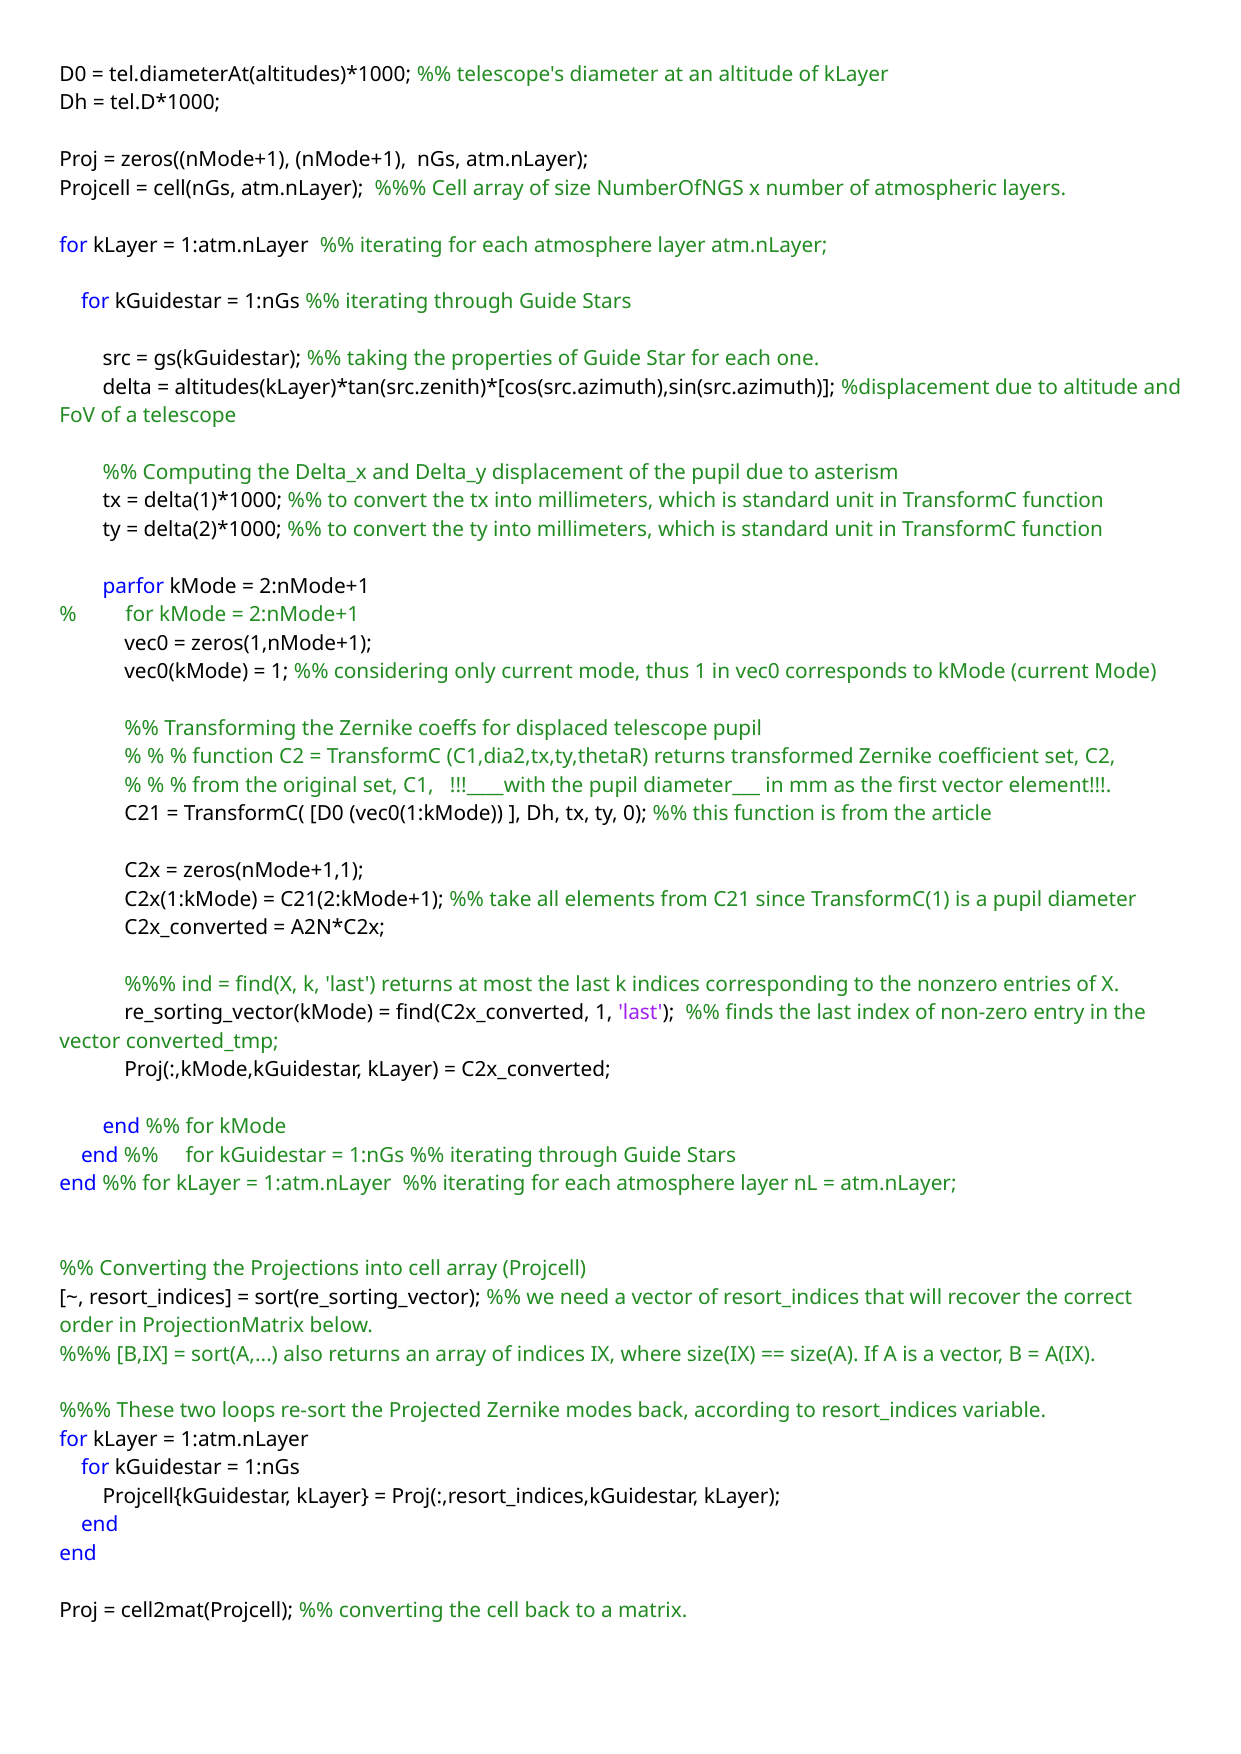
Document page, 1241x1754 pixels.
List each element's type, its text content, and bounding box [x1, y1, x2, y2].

text re_sorting_vector(kMode) = find(C2x_converted, 1, 'last'); %% finds the last index of non-zero entry in the vector converted_tmp; [59, 997, 1181, 1054]
text for kLayer = 1:atm.nLayer [59, 1424, 1181, 1452]
text src = gs(kGuidestar); %% taking the properties of Guide Star for each one. [59, 343, 1181, 372]
text C2x = zeros(nMode+1,1); [59, 855, 1181, 884]
text Projcell = cell(nGs, atm.nLayer); %%% Cell array of size NumberOfNGS x number of atmospheric layers. [59, 173, 1181, 201]
text Proj = cell2mat(Projcell); %% converting the cell back to a matrix. [59, 1595, 1181, 1623]
text Dh = tel.D*1000; [59, 87, 1181, 116]
text % % % function C2 = TransformC (C1,dia2,tx,ty,thetaR) returns transformed Zernike coefficient set, C2, [59, 742, 1181, 770]
text parfor kMode = 2:nMode+1 [59, 571, 1181, 599]
text for kGuidestar = 1:nGs [59, 1452, 1181, 1481]
text tx = delta(1)*1000; %% to convert the tx into millimeters, which is standard unit in TransformC function [59, 486, 1181, 514]
text vec0 = zeros(1,nMode+1); [59, 628, 1181, 656]
text C2x(1:kMode) = C21(2:kMode+1); %% take all elements from C21 since TransformC(1) is a pupil diameter [59, 884, 1181, 912]
text % % % from the original set, C1, !!!____with the pupil diameter___ in mm as the first vector element!!!. [59, 770, 1181, 798]
text C21 = TransformC( [D0 (vec0(1:kMode)) ], Dh, tx, ty, 0); %% this function is from the article [59, 798, 1181, 827]
text %% Computing the Delta_x and Delta_y displacement of the pupil due to asterism [59, 457, 1181, 486]
text % for kMode = 2:nMode+1 [59, 599, 1181, 628]
text ty = delta(2)*1000; %% to convert the ty into millimeters, which is standard unit in TransformC function [59, 514, 1181, 542]
text D0 = tel.diameterAt(altitudes)*1000; %% telescope's diameter at an altitude of kLayer [59, 59, 1181, 87]
text end [59, 1509, 1181, 1538]
text C2x_converted = A2N*C2x; [59, 912, 1181, 941]
text %%% ind = find(X, k, 'last') returns at most the last k indices corresponding to the nonzero entries of X. [59, 969, 1181, 997]
text for kLayer = 1:atm.nLayer %% iterating for each atmosphere layer atm.nLayer; [59, 230, 1181, 258]
text end %% for kGuidestar = 1:nGs %% iterating through Guide Stars [59, 1140, 1181, 1168]
text [~, resort_indices] = sort(re_sorting_vector); %% we need a vector of resort_indices that will recover the correct order in ProjectionMatrix below. [59, 1282, 1181, 1339]
text for kGuidestar = 1:nGs %% iterating through Guide Stars [59, 287, 1181, 315]
text vec0(kMode) = 1; %% considering only current mode, thus 1 in vec0 corresponds to kMode (current Mode) [59, 656, 1181, 685]
text delta = altitudes(kLayer)*tan(src.zenith)*[cos(src.azimuth),sin(src.azimuth)]; %displacement due to altitude and FoV of a telescope [59, 372, 1181, 429]
text Proj = zeros((nMode+1), (nMode+1), nGs, atm.nLayer); [59, 144, 1181, 173]
text end [59, 1538, 1181, 1566]
text %%% These two loops re-sort the Projected Zernike modes back, according to resort_indices variable. [59, 1396, 1181, 1424]
text end %% for kLayer = 1:atm.nLayer %% iterating for each atmosphere layer nL = atm.nLayer; [59, 1168, 1181, 1197]
text %%% [B,IX] = sort(A,...) also returns an array of indices IX, where size(IX) == size(A). If A is a vector, B = A(IX). [59, 1339, 1181, 1367]
text %% Transforming the Zernike coeffs for displaced telescope pupil [59, 713, 1181, 742]
text %% Converting the Projections into cell array (Projcell) [59, 1253, 1181, 1282]
text end %% for kMode [59, 1111, 1181, 1140]
text Projcell{kGuidestar, kLayer} = Proj(:,resort_indices,kGuidestar, kLayer); [59, 1481, 1181, 1509]
text Proj(:,kMode,kGuidestar, kLayer) = C2x_converted; [59, 1054, 1181, 1083]
